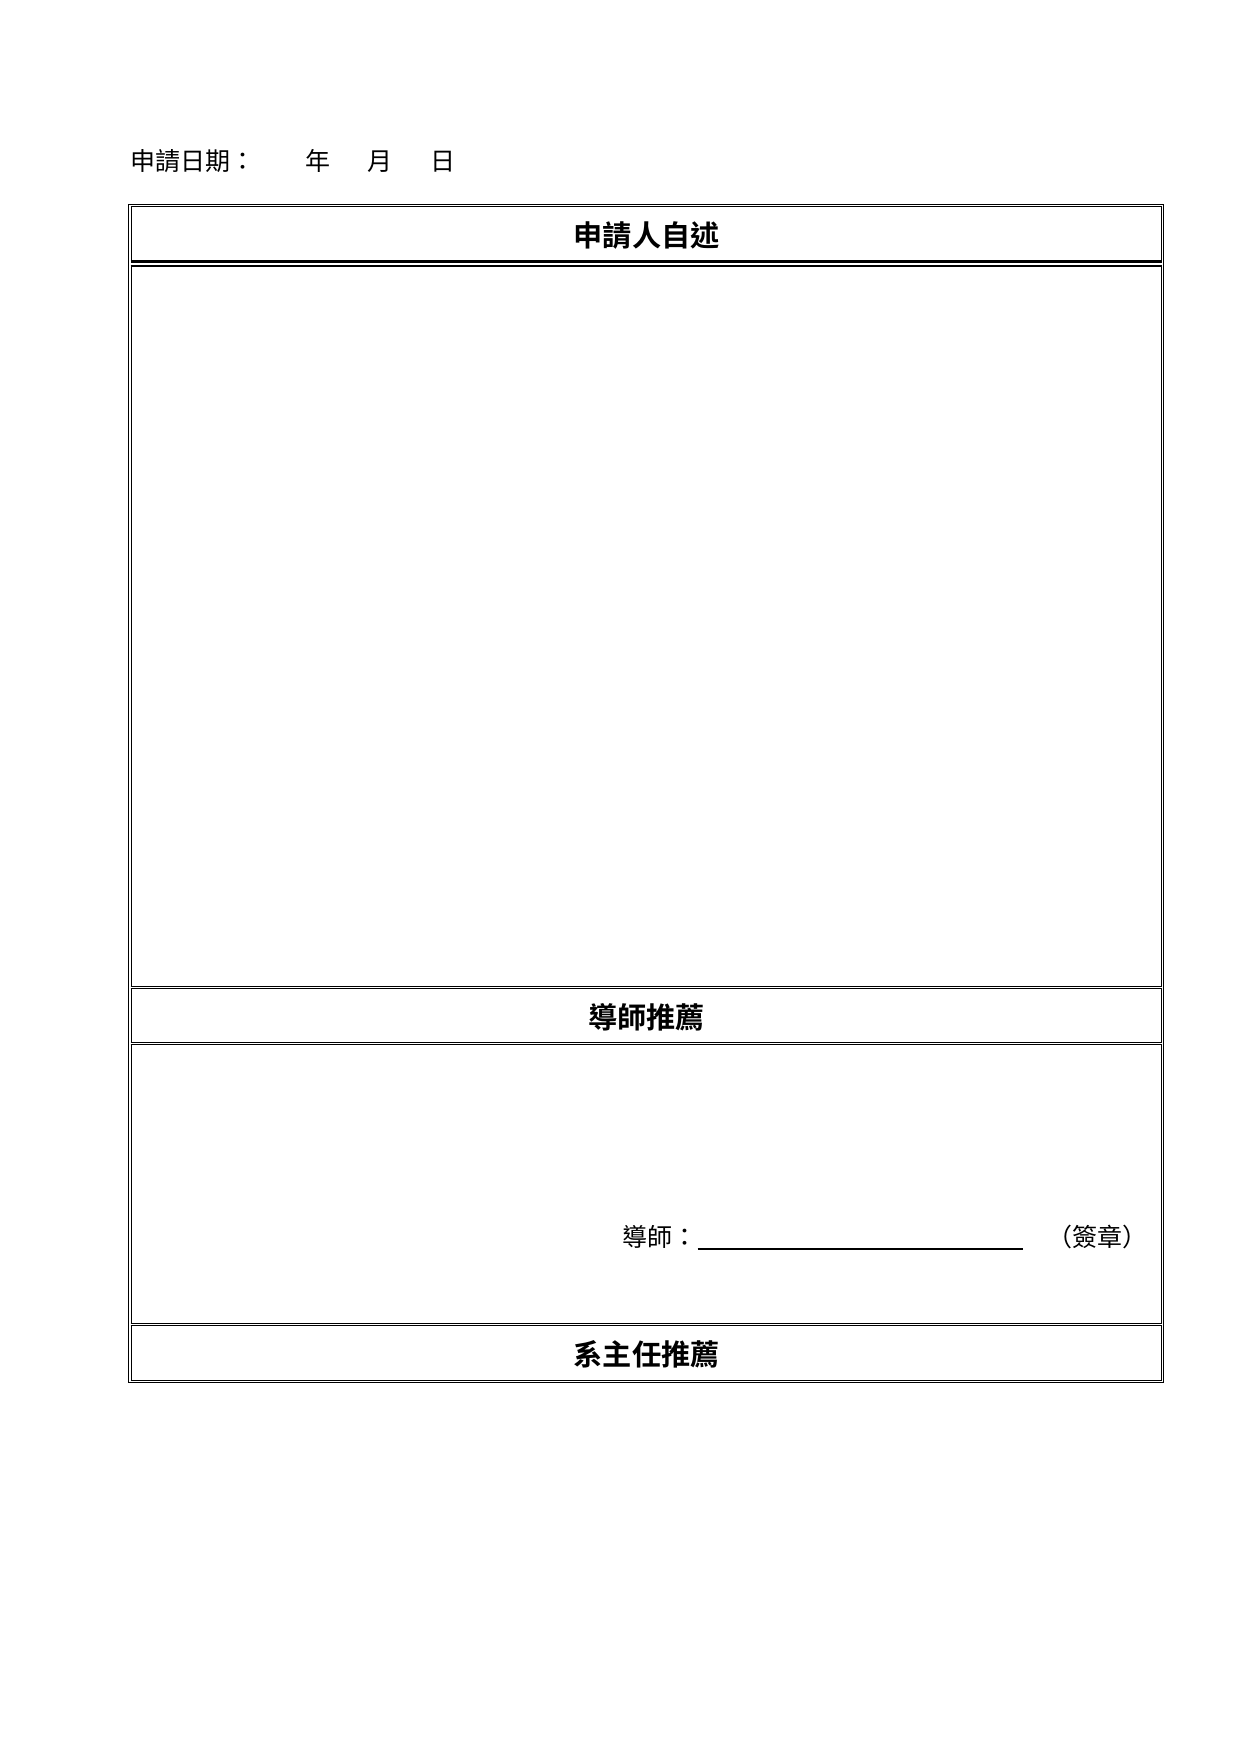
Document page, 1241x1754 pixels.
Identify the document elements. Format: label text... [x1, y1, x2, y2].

table_cell [132, 267, 1161, 986]
table_cell 導師推薦 [132, 989, 1161, 1042]
table_header 申請人自述 [132, 207, 1161, 260]
text 申請日期： 年 月 日 [130, 142, 1110, 178]
table_cell 系主任推薦 [132, 1326, 1161, 1379]
table_cell 導師： （簽章） [132, 1045, 1161, 1323]
